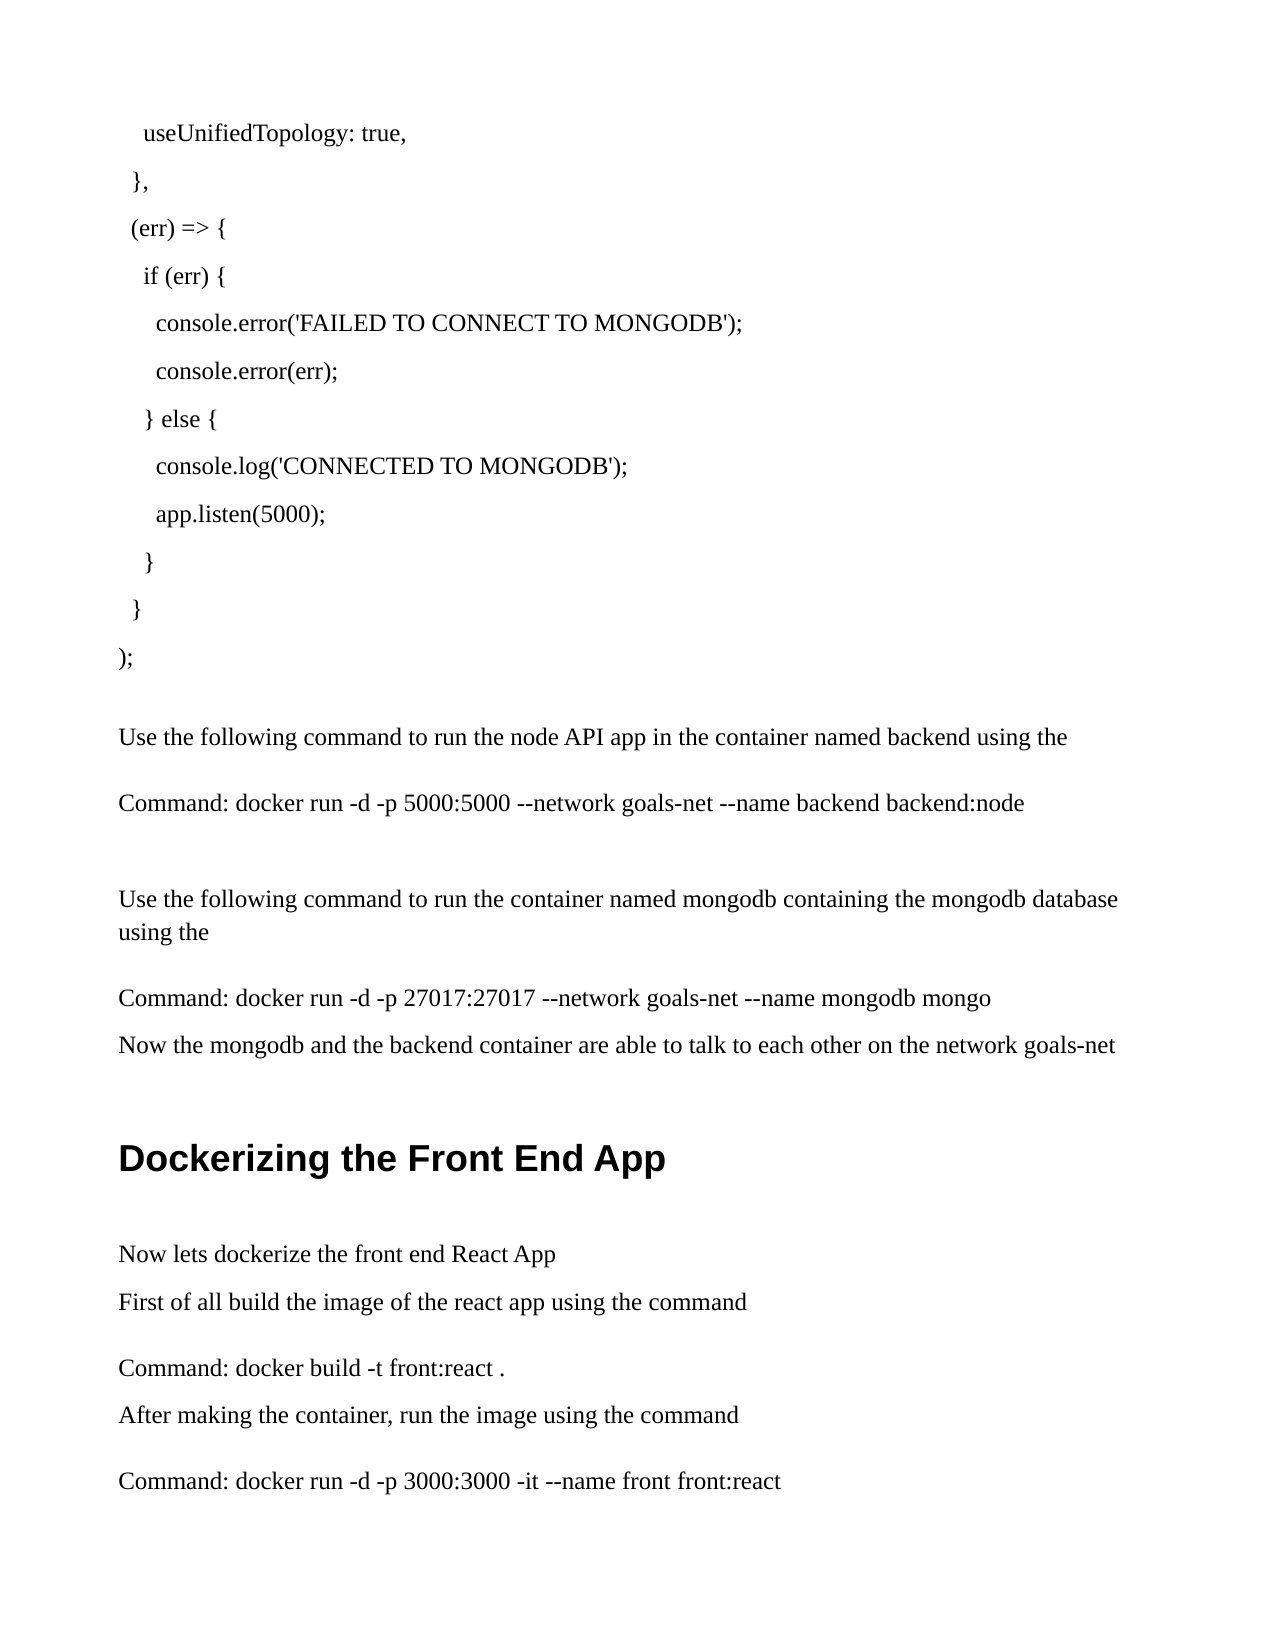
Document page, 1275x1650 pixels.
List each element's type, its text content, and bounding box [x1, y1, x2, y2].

text } else { [118, 404, 1157, 432]
text } [118, 594, 1157, 623]
text }, [118, 166, 1157, 194]
text Now lets dockerize the front end React App [118, 1239, 1157, 1268]
text Use the following command to run the container named mongodb containing the mongodb database using the Command: docker run -d -p 27017:27017 --network goals-net --name mongodb mongo [118, 884, 1157, 1011]
text Now the mongodb and the backend container are able to talk to each other on the network goals-net [118, 1030, 1157, 1092]
text After making the container, run the image using the command Command: docker run -d -p 3000:3000 -it --name front front:react [118, 1400, 1157, 1495]
text Use the following command to run the node API app in the container named backend using the Command: docker run -d -p 5000:5000 --network goals-net --name backend backend:node [118, 689, 1157, 817]
text console.error('FAILED TO CONNECT TO MONGODB'); [118, 308, 1157, 337]
text console.error(err); [118, 356, 1157, 385]
text } [118, 547, 1157, 575]
text useUnifiedTopology: true, [118, 118, 1157, 147]
text console.log('CONNECTED TO MONGODB'); [118, 451, 1157, 480]
text if (err) { [118, 261, 1157, 290]
text app.listen(5000); [118, 499, 1157, 528]
text ); [118, 642, 1157, 671]
subtitle Dockerizing the Front End App [118, 1136, 1157, 1179]
text (err) => { [118, 213, 1157, 242]
text First of all build the image of the react app using the command Command: docker build -t front:react . [118, 1287, 1157, 1382]
